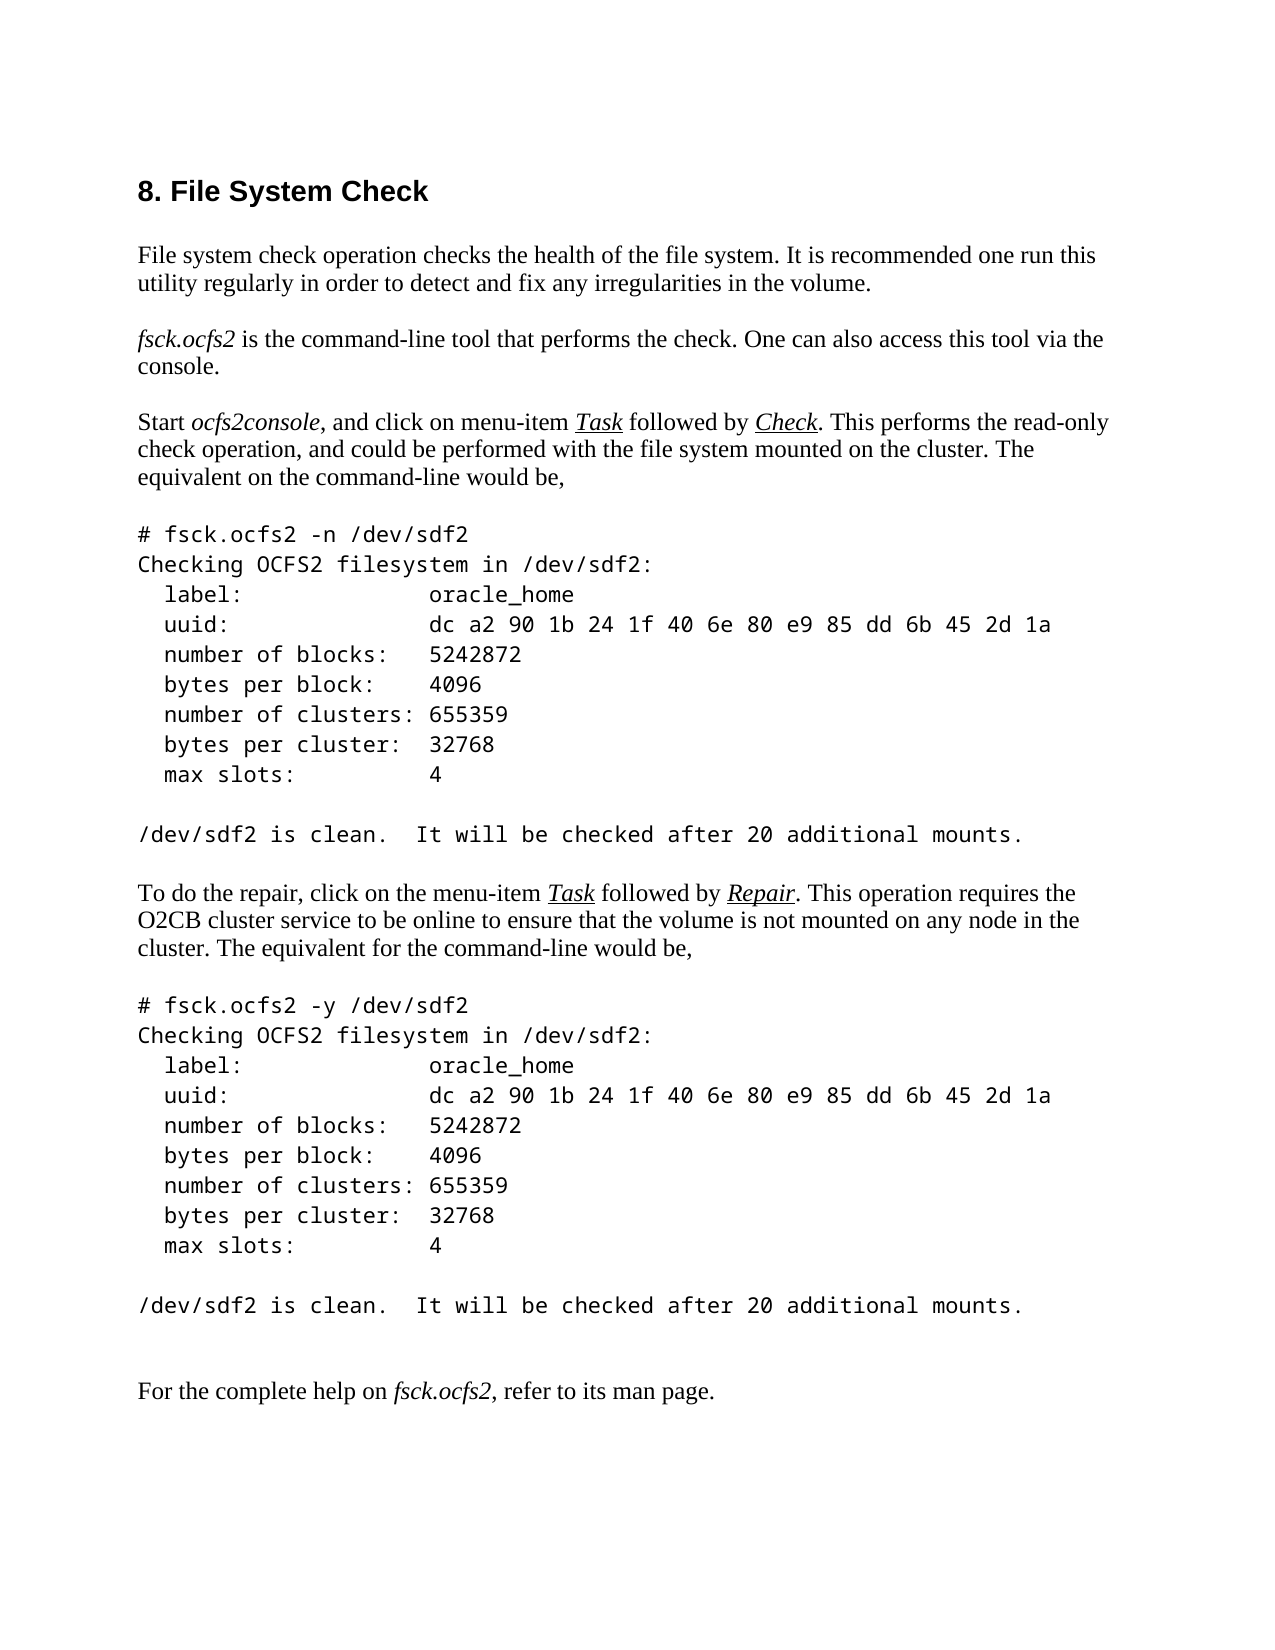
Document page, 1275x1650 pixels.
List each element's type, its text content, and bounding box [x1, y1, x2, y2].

subtitle 8. File System Check [137, 175, 1138, 208]
text number of blocks: 5242872 [137, 1109, 1138, 1139]
text File system check operation checks the health of the file system. It is recommended one run this utility regularly in order to detect and fix any irregularities in the volume. [137, 242, 1138, 297]
text /dev/sdf2 is clean. It will be checked after 20 additional mounts. [137, 1289, 1138, 1319]
text Start ocfs2console, and click on menu-item Task followed by Check. This performs the read-only check operation, and could be performed with the file system mounted on the cluster. The equivalent on the command-line would be, [137, 408, 1138, 491]
text bytes per block: 4096 [137, 1139, 1138, 1169]
text uuid: dc a2 90 1b 24 1f 40 6e 80 e9 85 dd 6b 45 2d 1a [137, 1079, 1138, 1109]
text label: oracle_home [137, 579, 1138, 609]
text number of blocks: 5242872 [137, 639, 1138, 669]
text fsck.ocfs2 is the command-line tool that performs the check. One can also access this tool via the console. [137, 325, 1138, 380]
text Checking OCFS2 filesystem in /dev/sdf2: [137, 549, 1138, 579]
text Checking OCFS2 filesystem in /dev/sdf2: [137, 1019, 1138, 1049]
text max slots: 4 [137, 759, 1138, 789]
text number of clusters: 655359 [137, 1169, 1138, 1199]
text For the complete help on fsck.ocfs2, refer to its man page. [137, 1377, 1138, 1405]
text max slots: 4 [137, 1229, 1138, 1259]
text To do the repair, click on the menu-item Task followed by Repair. This operation requires the O2CB cluster service to be online to ensure that the volume is not mounted on any node in the cluster. The equivalent for the command-line would be, [137, 879, 1138, 962]
text bytes per cluster: 32768 [137, 1199, 1138, 1229]
text bytes per cluster: 32768 [137, 729, 1138, 759]
text # fsck.ocfs2 -y /dev/sdf2 [137, 989, 1138, 1019]
text label: oracle_home [137, 1049, 1138, 1079]
text /dev/sdf2 is clean. It will be checked after 20 additional mounts. [137, 819, 1138, 849]
text # fsck.ocfs2 -n /dev/sdf2 [137, 519, 1138, 549]
text bytes per block: 4096 [137, 669, 1138, 699]
text uuid: dc a2 90 1b 24 1f 40 6e 80 e9 85 dd 6b 45 2d 1a [137, 609, 1138, 639]
text number of clusters: 655359 [137, 699, 1138, 729]
